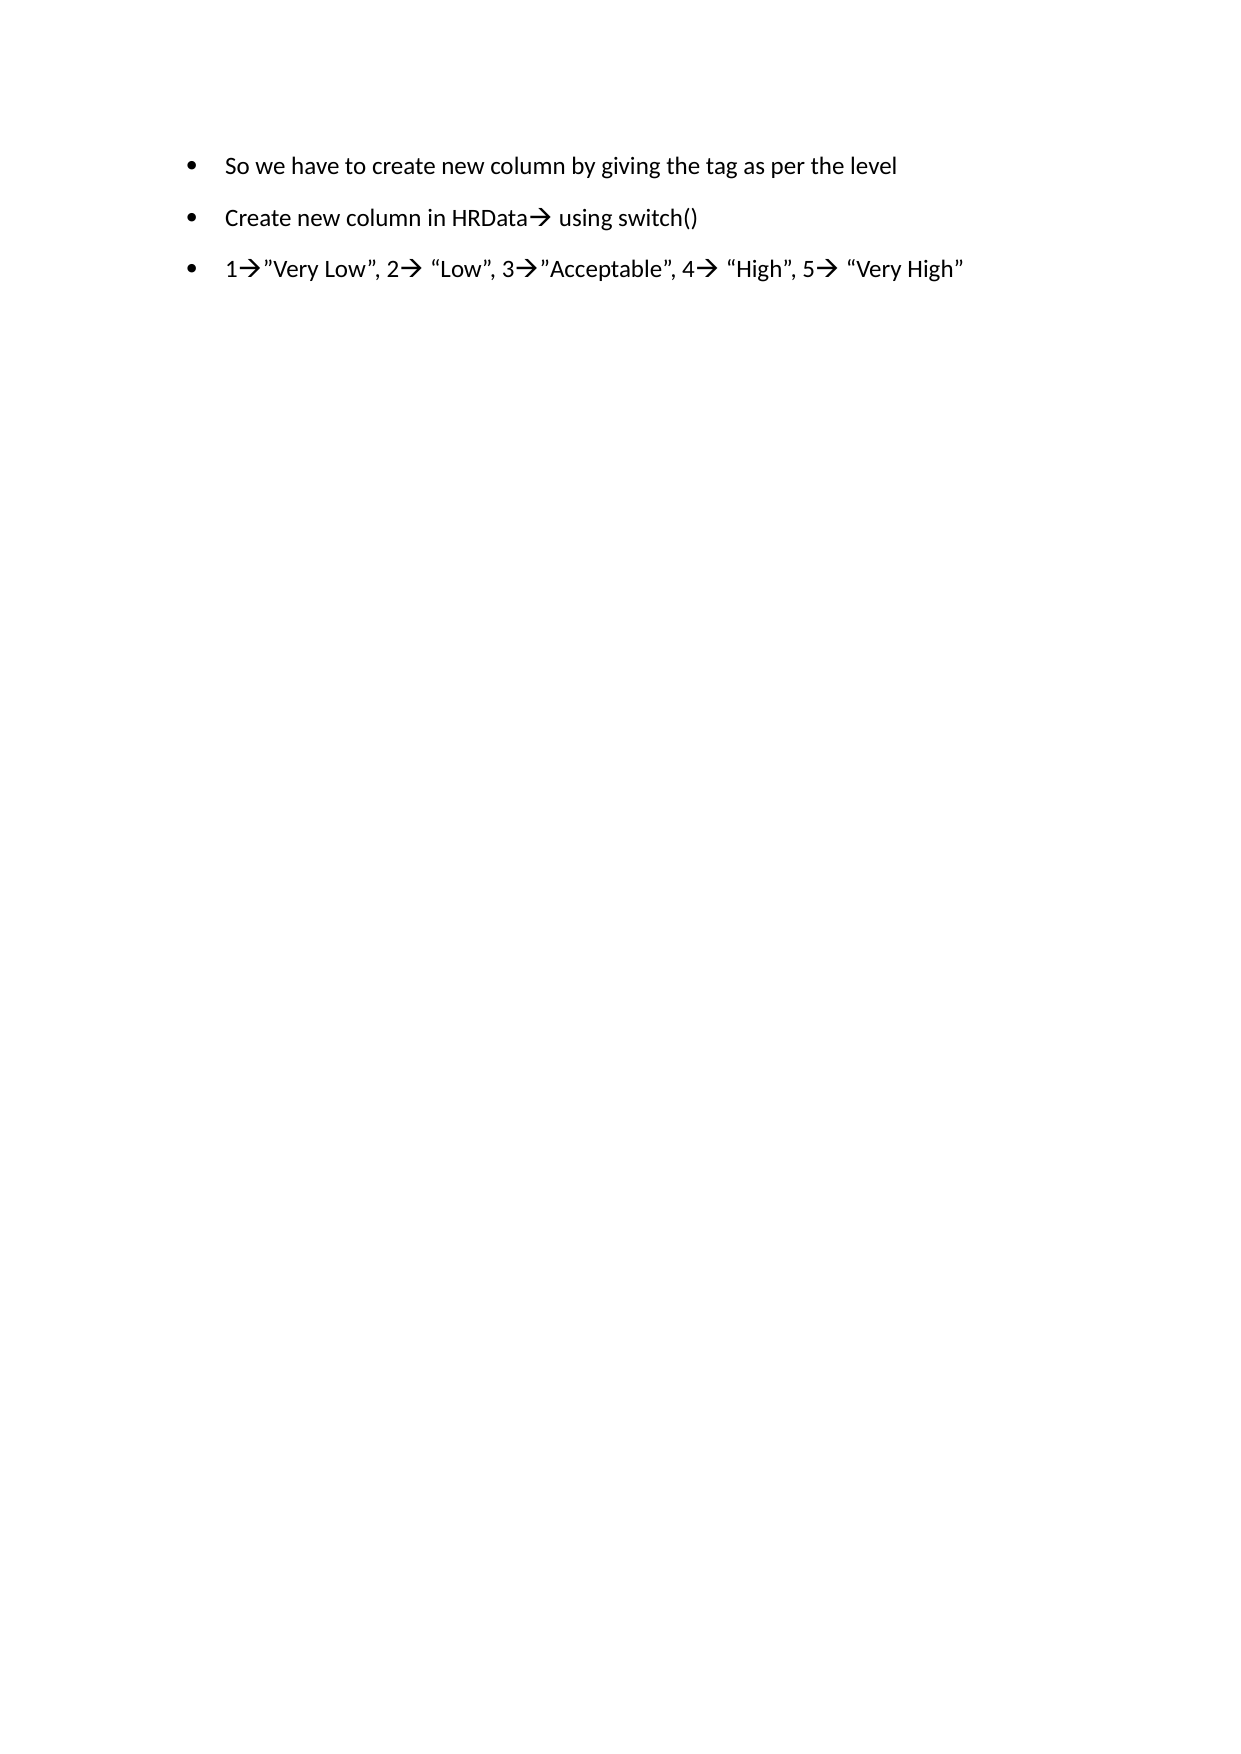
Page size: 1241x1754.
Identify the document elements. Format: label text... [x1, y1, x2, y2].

list So we have to create new column by giving the tag as per the level [187, 150, 1090, 181]
list 1”Very Low”, 2 “Low”, 3”Acceptable”, 4 “High”, 5 “Very High” [187, 253, 1090, 284]
list Create new column in HRData using switch() [187, 202, 1090, 232]
